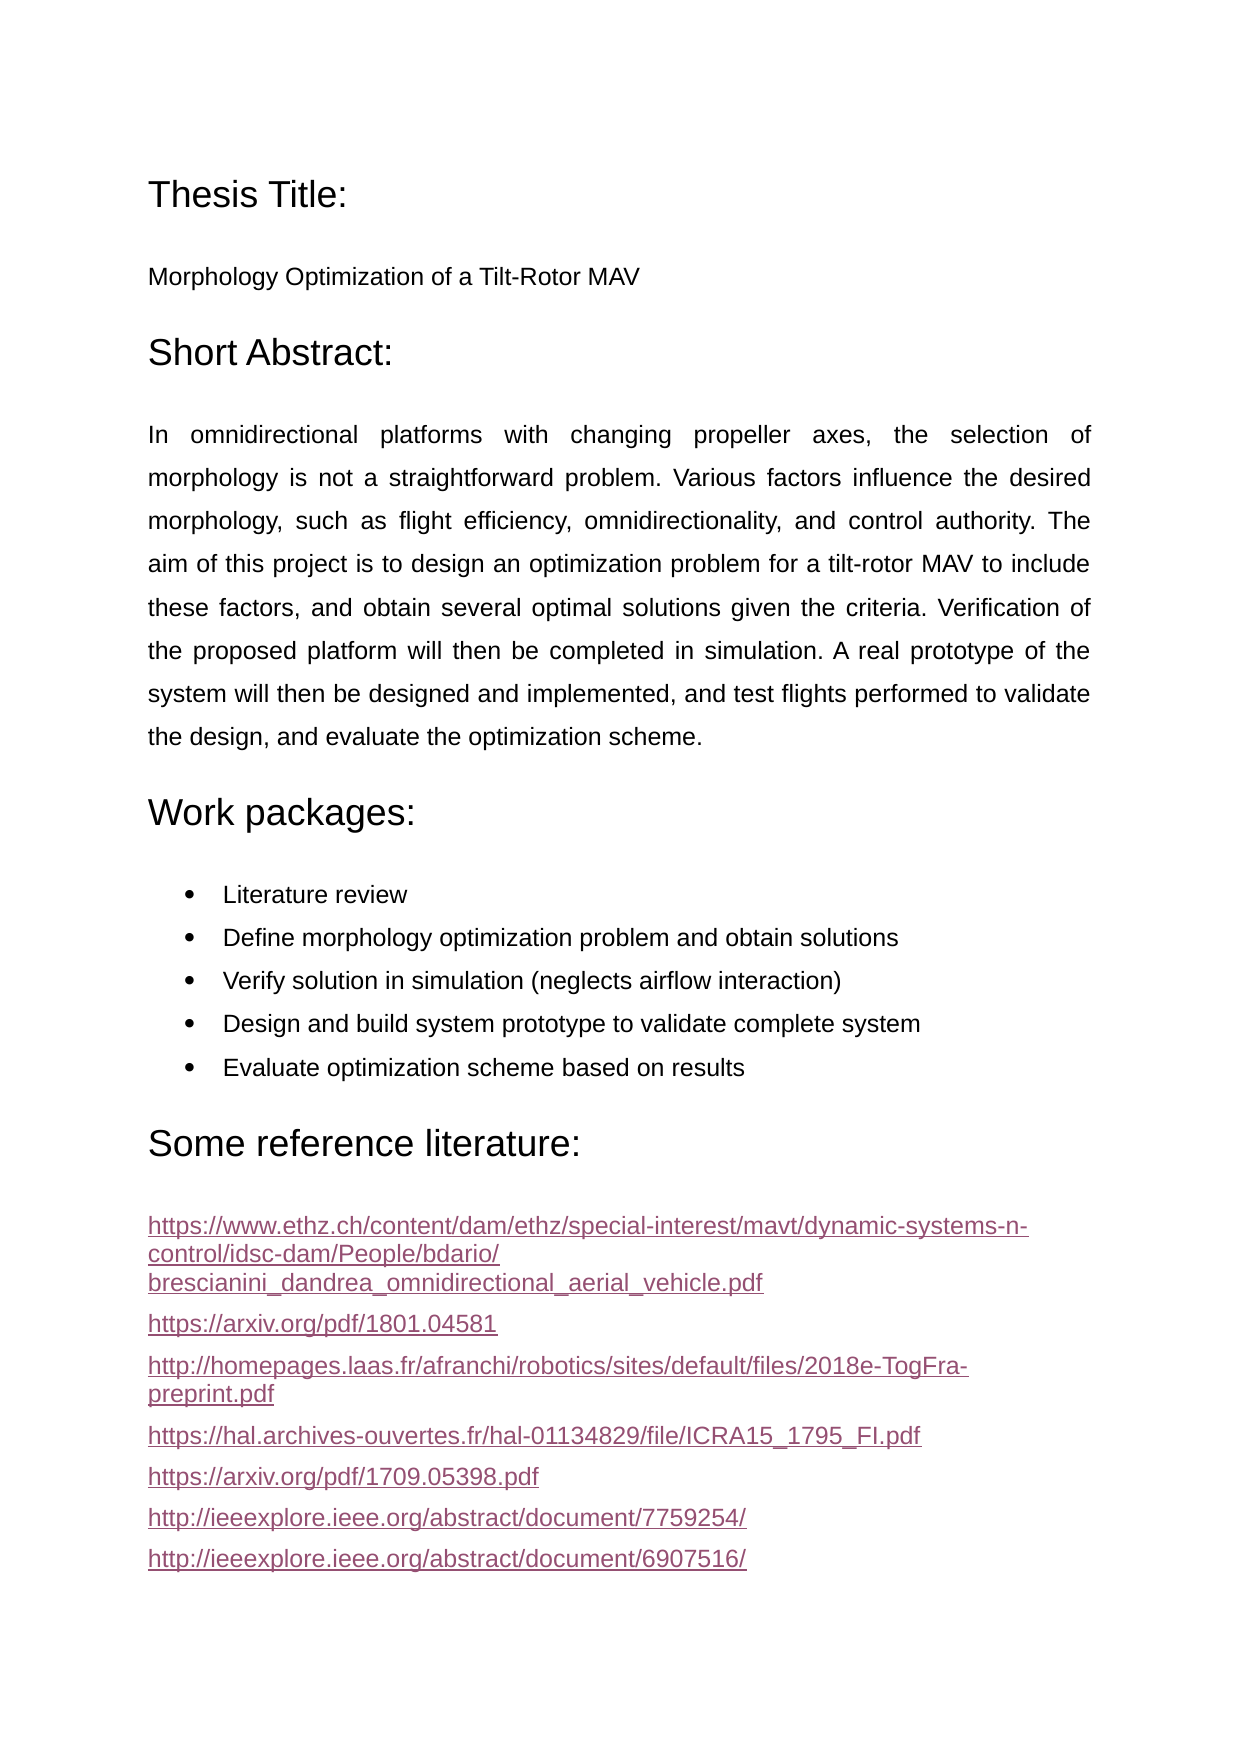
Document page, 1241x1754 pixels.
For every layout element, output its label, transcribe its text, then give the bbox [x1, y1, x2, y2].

list Verify solution in simulation (neglects airflow interaction) [185, 966, 1093, 995]
text https://arxiv.org/pdf/1801.04581 [148, 1309, 1093, 1338]
text http://homepages.laas.fr/afranchi/robotics/sites/default/files/2018e-TogFra-preprint.pdf [148, 1351, 1093, 1408]
text http://ieeexplore.ieee.org/abstract/document/6907516/ [148, 1544, 1093, 1573]
text https://arxiv.org/pdf/1709.05398.pdf [148, 1462, 1093, 1491]
subtitle Thesis Title: [148, 173, 1093, 216]
subtitle Work packages: [148, 790, 1093, 833]
text In omnidirectional platforms with changing propeller axes, the selection of morphology is not a straightforward problem. Various factors influence the desired morphology, such as flight efficiency, omnidirectionality, and control authority. The aim of this project is to design an optimization problem for a tilt-rotor MAV to include these factors, and obtain several optimal solutions given the criteria. Verification of the proposed platform will then be completed in simulation. A real prototype of the system will then be designed and implemented, and test flights performed to validate the design, and evaluate the optimization scheme. [148, 420, 1093, 751]
list Define morphology optimization problem and obtain solutions [185, 923, 1093, 952]
text http://ieeexplore.ieee.org/abstract/document/7759254/ [148, 1503, 1093, 1532]
subtitle Some reference literature: [148, 1121, 1093, 1164]
text https://hal.archives-ouvertes.fr/hal-01134829/file/ICRA15_1795_FI.pdf [148, 1421, 1093, 1449]
list Evaluate optimization scheme based on results [185, 1053, 1093, 1082]
subtitle Short Abstract: [148, 330, 1093, 373]
text https://www.ethz.ch/content/dam/ethz/special-interest/mavt/dynamic-systems-n-control/idsc-dam/People/bdario/brescianini_dandrea_omnidirectional_aerial_vehicle.pdf [148, 1211, 1093, 1297]
list Literature review [185, 880, 1093, 909]
list Design and build system prototype to validate complete system [185, 1009, 1093, 1038]
text Morphology Optimization of a Tilt-Rotor MAV [148, 262, 1093, 291]
